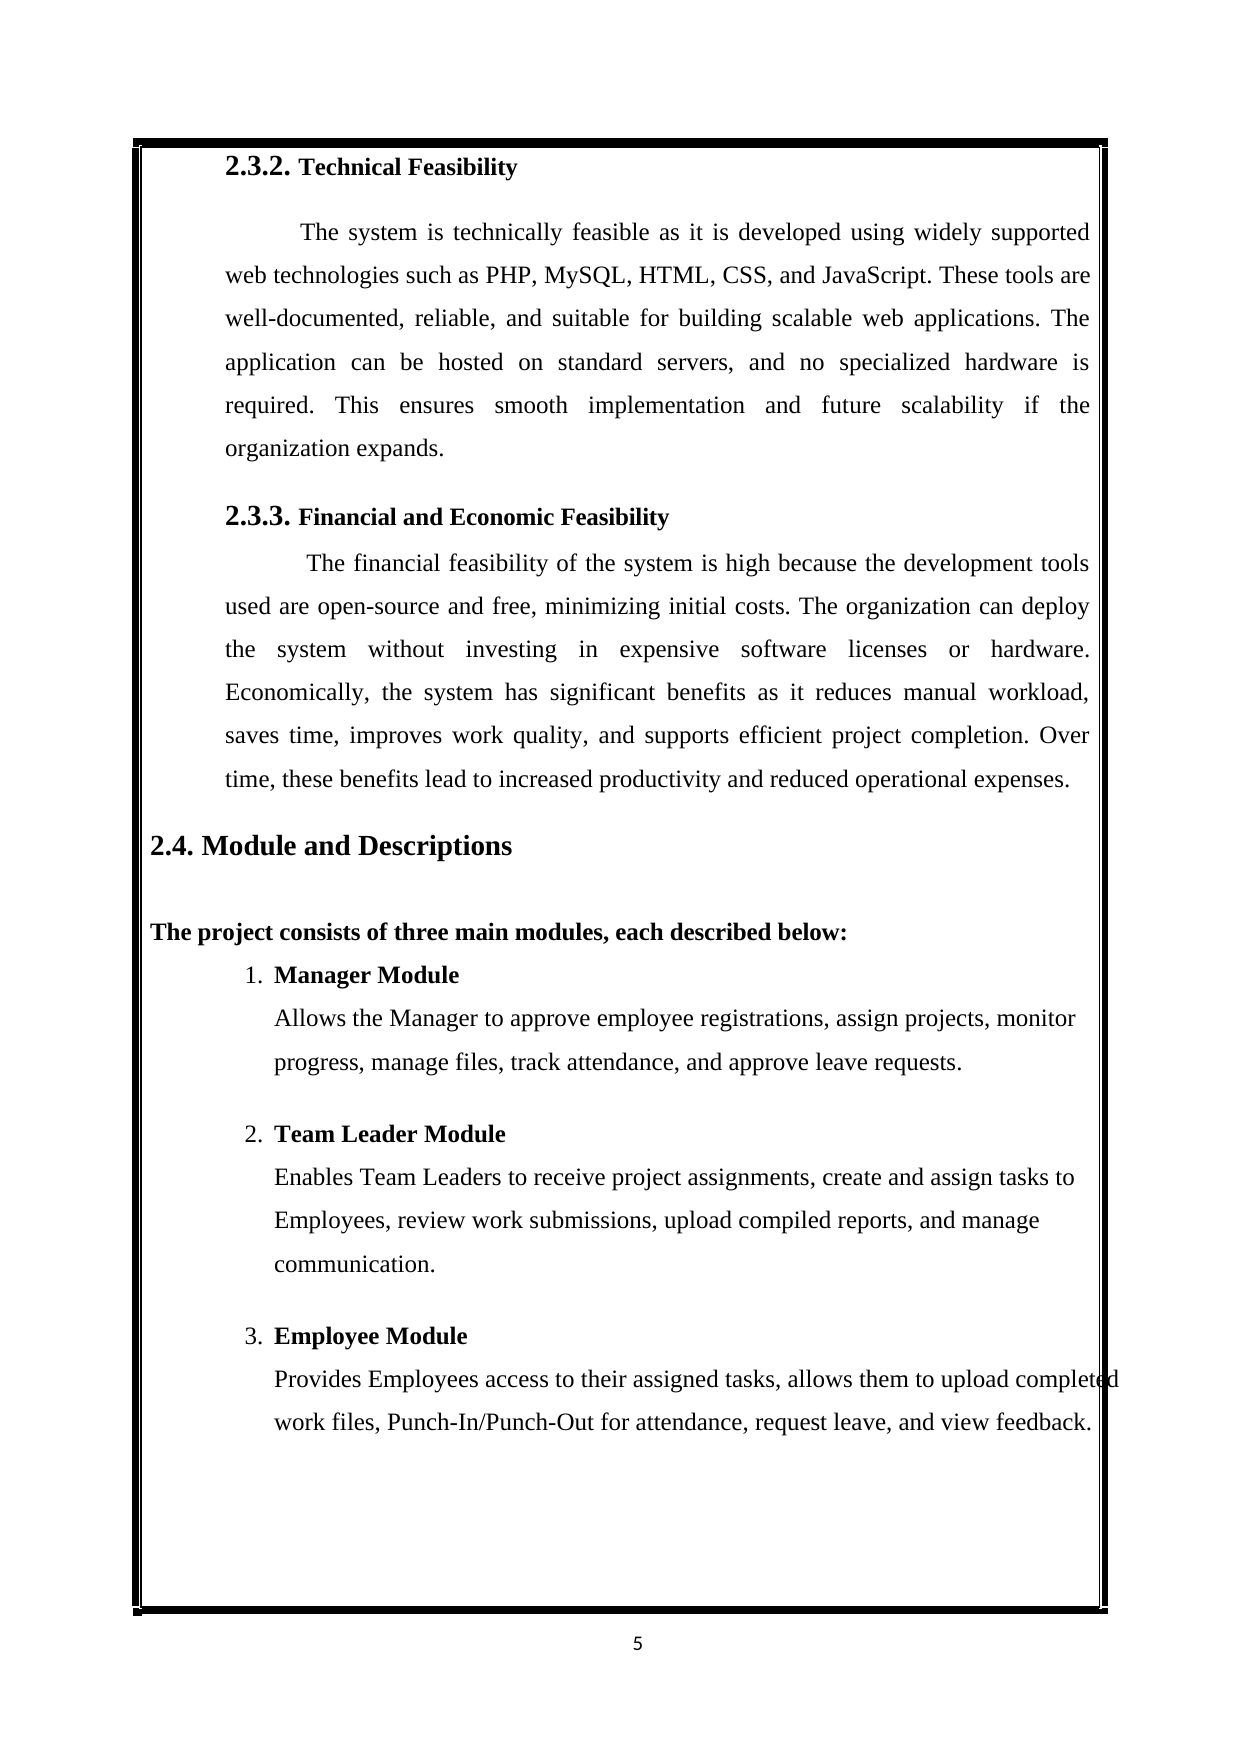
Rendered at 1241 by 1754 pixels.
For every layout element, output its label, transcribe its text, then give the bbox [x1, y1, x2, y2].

subtitle Technical Feasibility [225, 148, 1123, 182]
list Employee Module Provides Employees access to their assigned tasks, allows them to upload completed work files, Punch-In/Punch-Out for attendance, request leave, and view feedback. [244, 1321, 1123, 1436]
text The project consists of three main modules, each described below: [150, 917, 1123, 946]
subtitle Module and Descriptions [150, 828, 1123, 862]
list Manager Module Allows the Manager to approve employee registrations, assign projects, monitor progress, manage files, track attendance, and approve leave requests. [244, 960, 1123, 1075]
list Team Leader Module Enables Team Leaders to receive project assignments, create and assign tasks to Employees, review work submissions, upload compiled reports, and manage communication. [244, 1119, 1123, 1277]
text The system is technically feasible as it is developed using widely supported web technologies such as PHP, MySQL, HTML, CSS, and JavaScript. These tools are well-documented, reliable, and suitable for building scalable web applications. The application can be hosted on standard servers, and no specialized hardware is required. This ensures smooth implementation and future scalability if the organization expands. [225, 217, 1091, 462]
text The financial feasibility of the system is high because the development tools used are open-source and free, minimizing initial costs. The organization can deploy the system without investing in expensive software licenses or hardware. Economically, the system has significant benefits as it reduces manual workload, saves time, improves work quality, and supports efficient project completion. Over time, these benefits lead to increased productivity and reduced operational expenses. [225, 548, 1091, 792]
subtitle Financial and Economic Feasibility [225, 498, 1123, 531]
